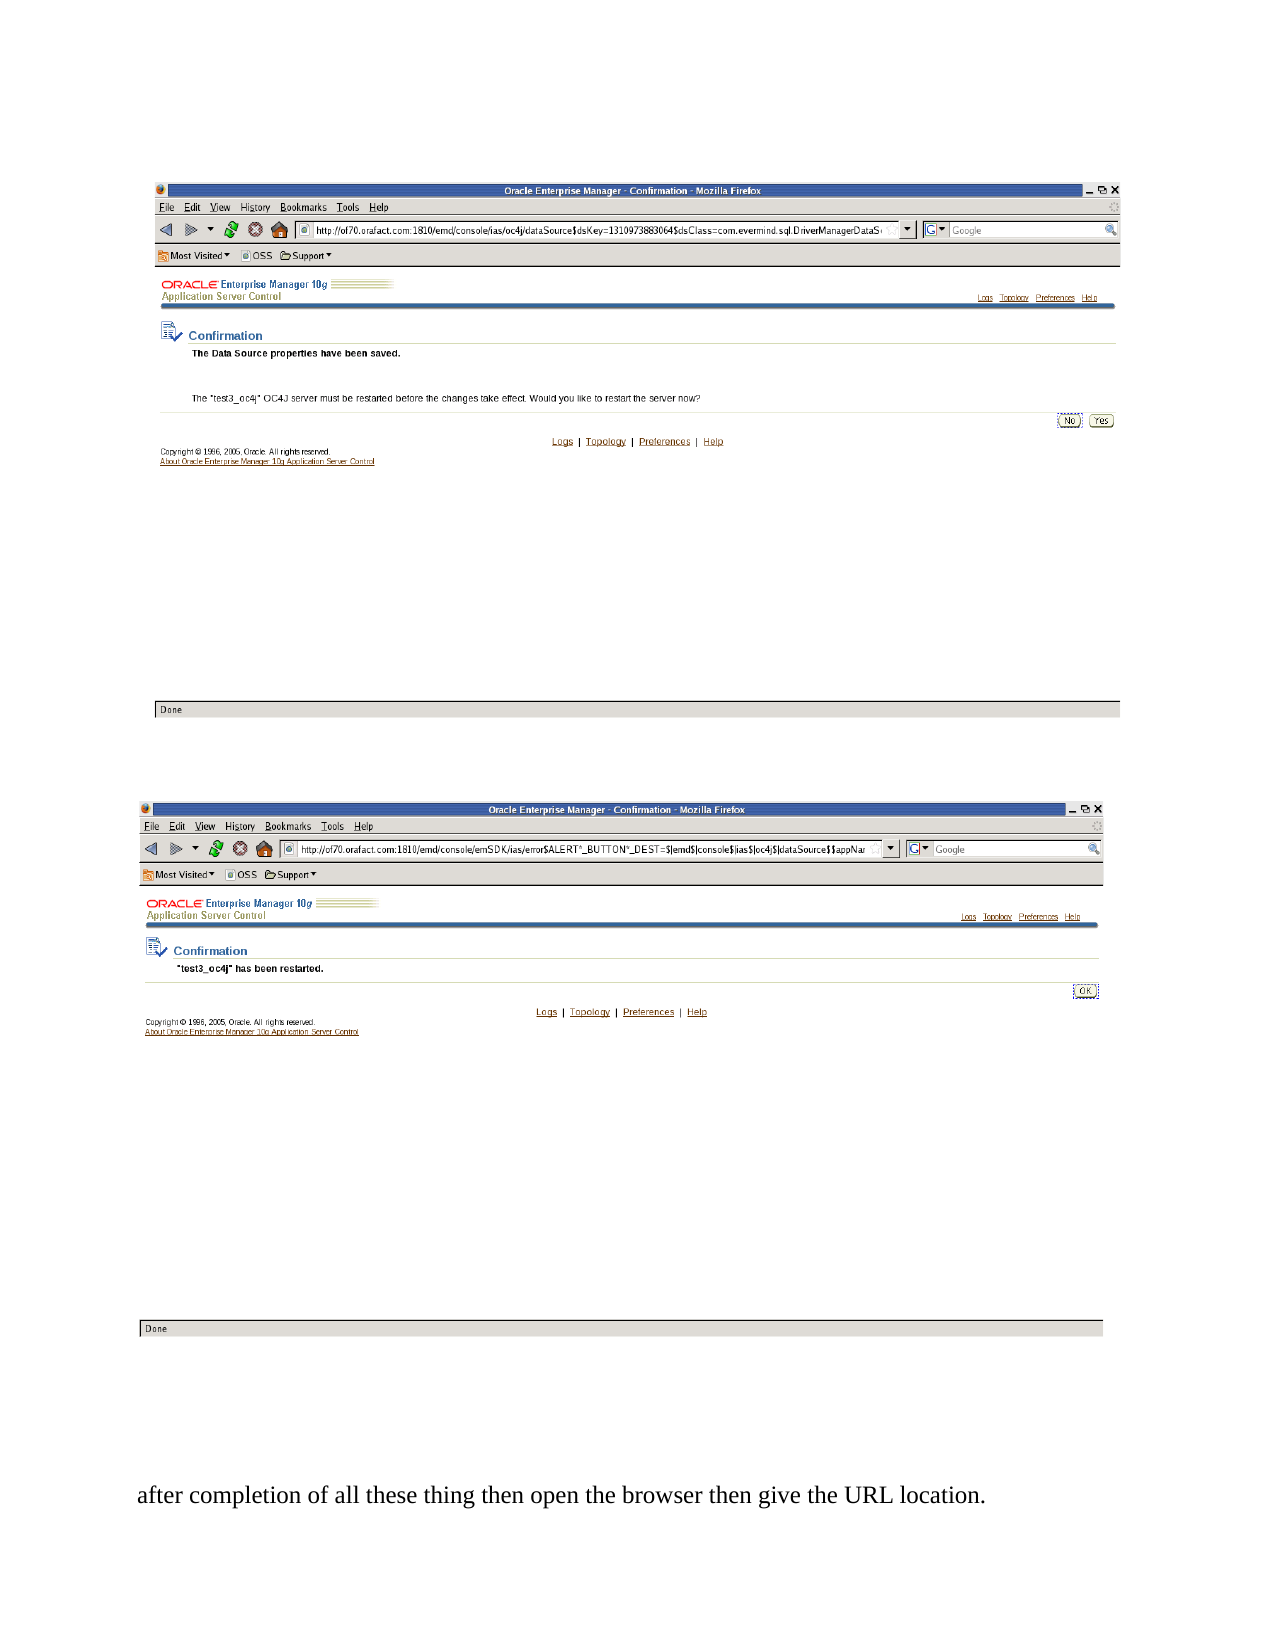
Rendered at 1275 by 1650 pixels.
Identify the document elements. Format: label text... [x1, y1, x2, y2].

picture [139, 801, 1104, 1337]
picture [154, 182, 1121, 718]
text after completion of all these thing then open the browser then give the URL location. [118, 1480, 1157, 1509]
